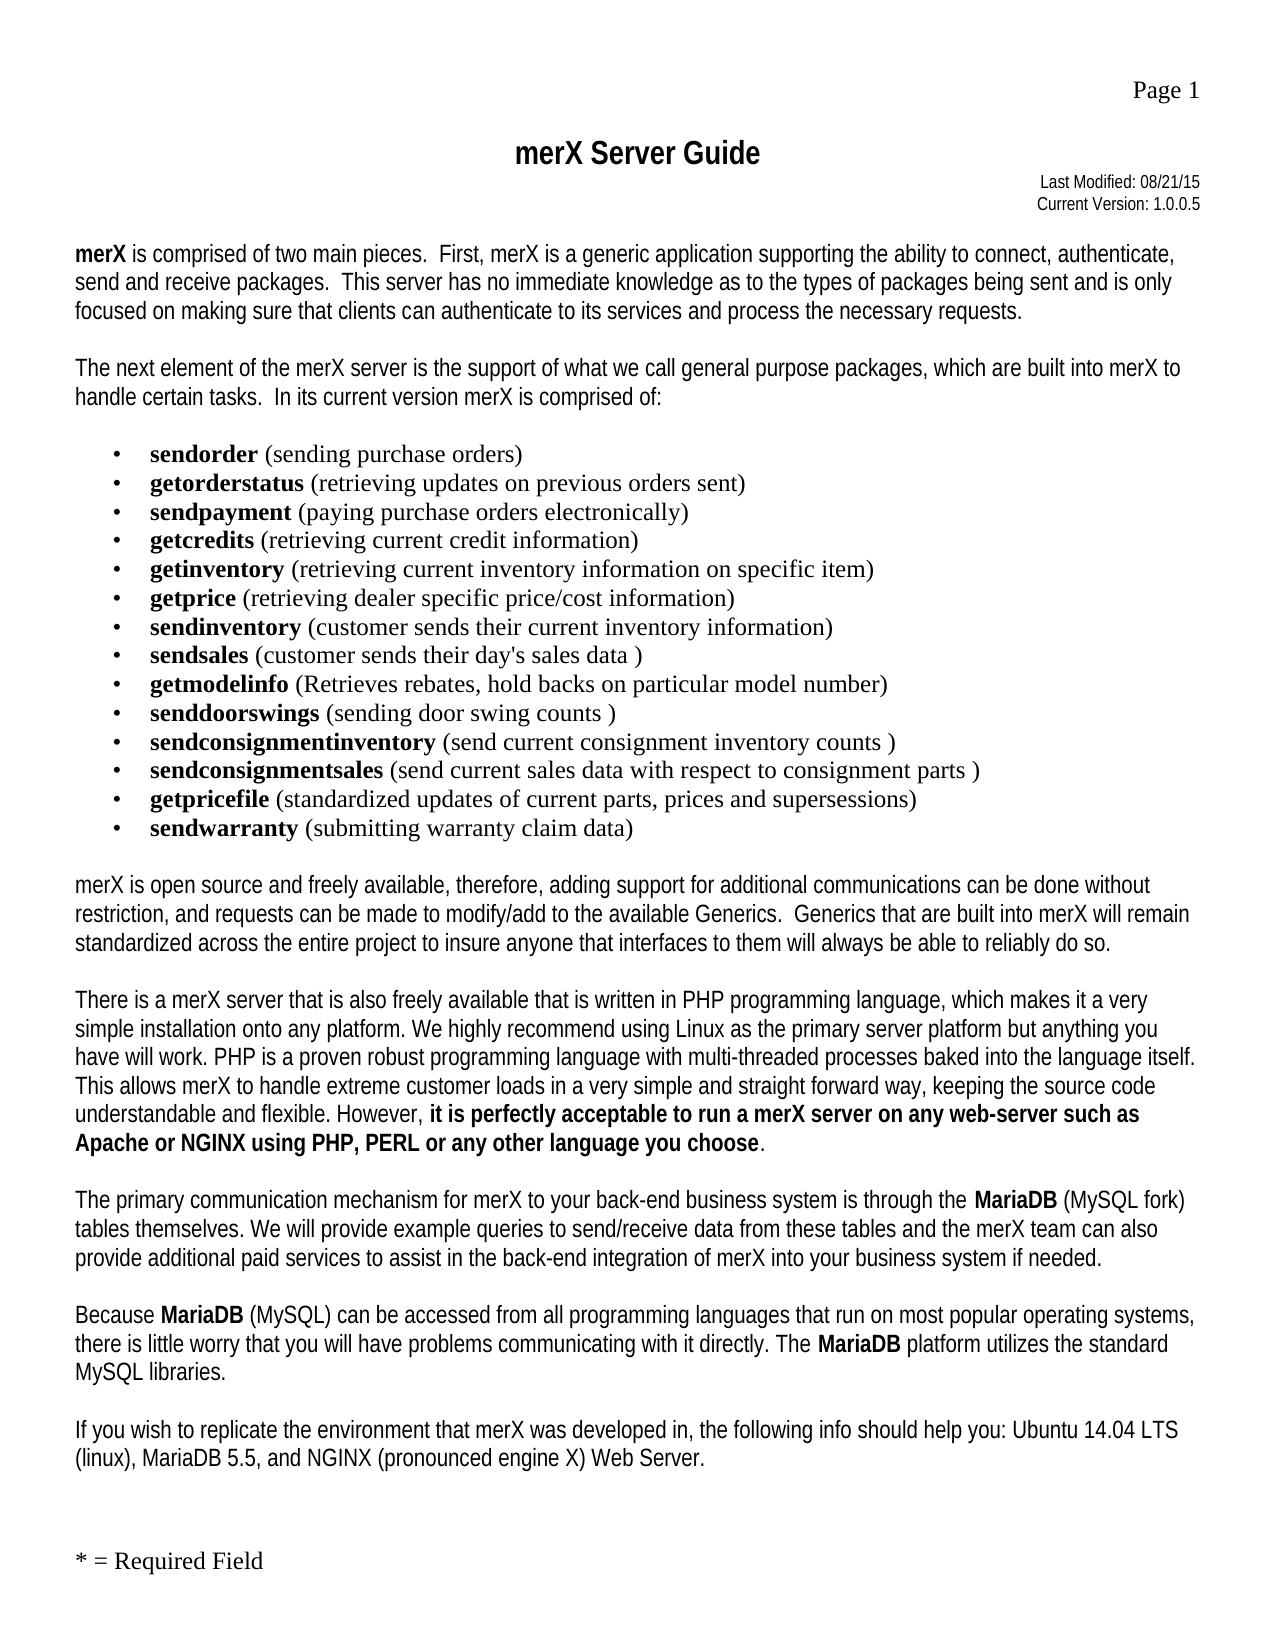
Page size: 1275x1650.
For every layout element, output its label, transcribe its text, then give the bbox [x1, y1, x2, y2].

list getpricefile (standardized updates of current parts, prices and supersessions) [112, 784, 1200, 813]
list sendorder (sending purchase orders) [112, 439, 1200, 468]
text Because MariaDB (MySQL) can be accessed from all programming languages that run on most popular operating systems, there is little worry that you will have problems communicating with it directly. The MariaDB platform utilizes the standard MySQL libraries. [75, 1300, 1200, 1386]
text If you wish to replicate the environment that merX was developed in, the following info should help you: Ubuntu 14.04 LTS (linux), MariaDB 5.5, and NGINX (pronounced engine X) Web Server. [75, 1414, 1200, 1472]
list getprice (retrieving dealer specific price/cost information) [112, 583, 1200, 612]
list getinventory (retrieving current inventory information on specific item) [112, 554, 1200, 583]
text There is a merX server that is also freely available that is written in PHP programming language, which makes it a very simple installation onto any platform. We highly recommend using Linux as the primary server platform but anything you have will work. PHP is a proven robust programming language with multi-threaded processes baked into the language itself. This allows merX to handle extreme customer loads in a very simple and straight forward way, keeping the source code understandable and flexible. However, it is perfectly acceptable to run a merX server on any web-server such as Apache or NGINX using PHP, PERL or any other language you choose. [75, 985, 1200, 1157]
list getorderstatus (retrieving updates on previous orders sent) [112, 468, 1200, 497]
list sendwarranty (submitting warranty claim data) [112, 813, 1200, 842]
list getcredits (retrieving current credit information) [112, 525, 1200, 554]
text merX is comprised of two main pieces. First, merX is a generic application supporting the ability to connect, authenticate, send and receive packages. This server has no immediate knowledge as to the types of packages being sent and is only focused on making sure that clients can authenticate to its services and process the necessary requests. [75, 238, 1200, 324]
text Current Version: 1.0.0.5 [75, 193, 1200, 214]
list sendconsignmentsales (send current sales data with respect to consignment parts ) [112, 755, 1200, 784]
text merX is open source and freely available, therefore, adding support for additional communications can be done without restriction, and requests can be made to modify/add to the available Generics. Generics that are built into merX will remain standardized across the entire project to insure anyone that interfaces to them will always be able to reliably do so. [75, 870, 1200, 956]
list getmodelinfo (Retrieves rebates, hold backs on particular model number) [112, 669, 1200, 698]
text merX Server Guide [75, 133, 1200, 171]
text The next element of the merX server is the support of what we call general purpose packages, which are built into merX to handle certain tasks. In its current version merX is comprised of: [75, 353, 1200, 410]
list senddoorswings (sending door swing counts ) [112, 698, 1200, 727]
text The primary communication mechanism for merX to your back-end business system is through the MariaDB (MySQL fork) tables themselves. We will provide example queries to send/receive data from these tables and the merX team can also provide additional paid services to assist in the back-end integration of merX into your business system if needed. [75, 1185, 1200, 1271]
list sendinventory (customer sends their current inventory information) [112, 612, 1200, 640]
list sendconsignmentinventory (send current consignment inventory counts ) [112, 727, 1200, 755]
list sendsales (customer sends their day's sales data ) [112, 640, 1200, 669]
text Last Modified: 08/21/15 [75, 171, 1200, 193]
list sendpayment (paying purchase orders electronically) [112, 497, 1200, 525]
